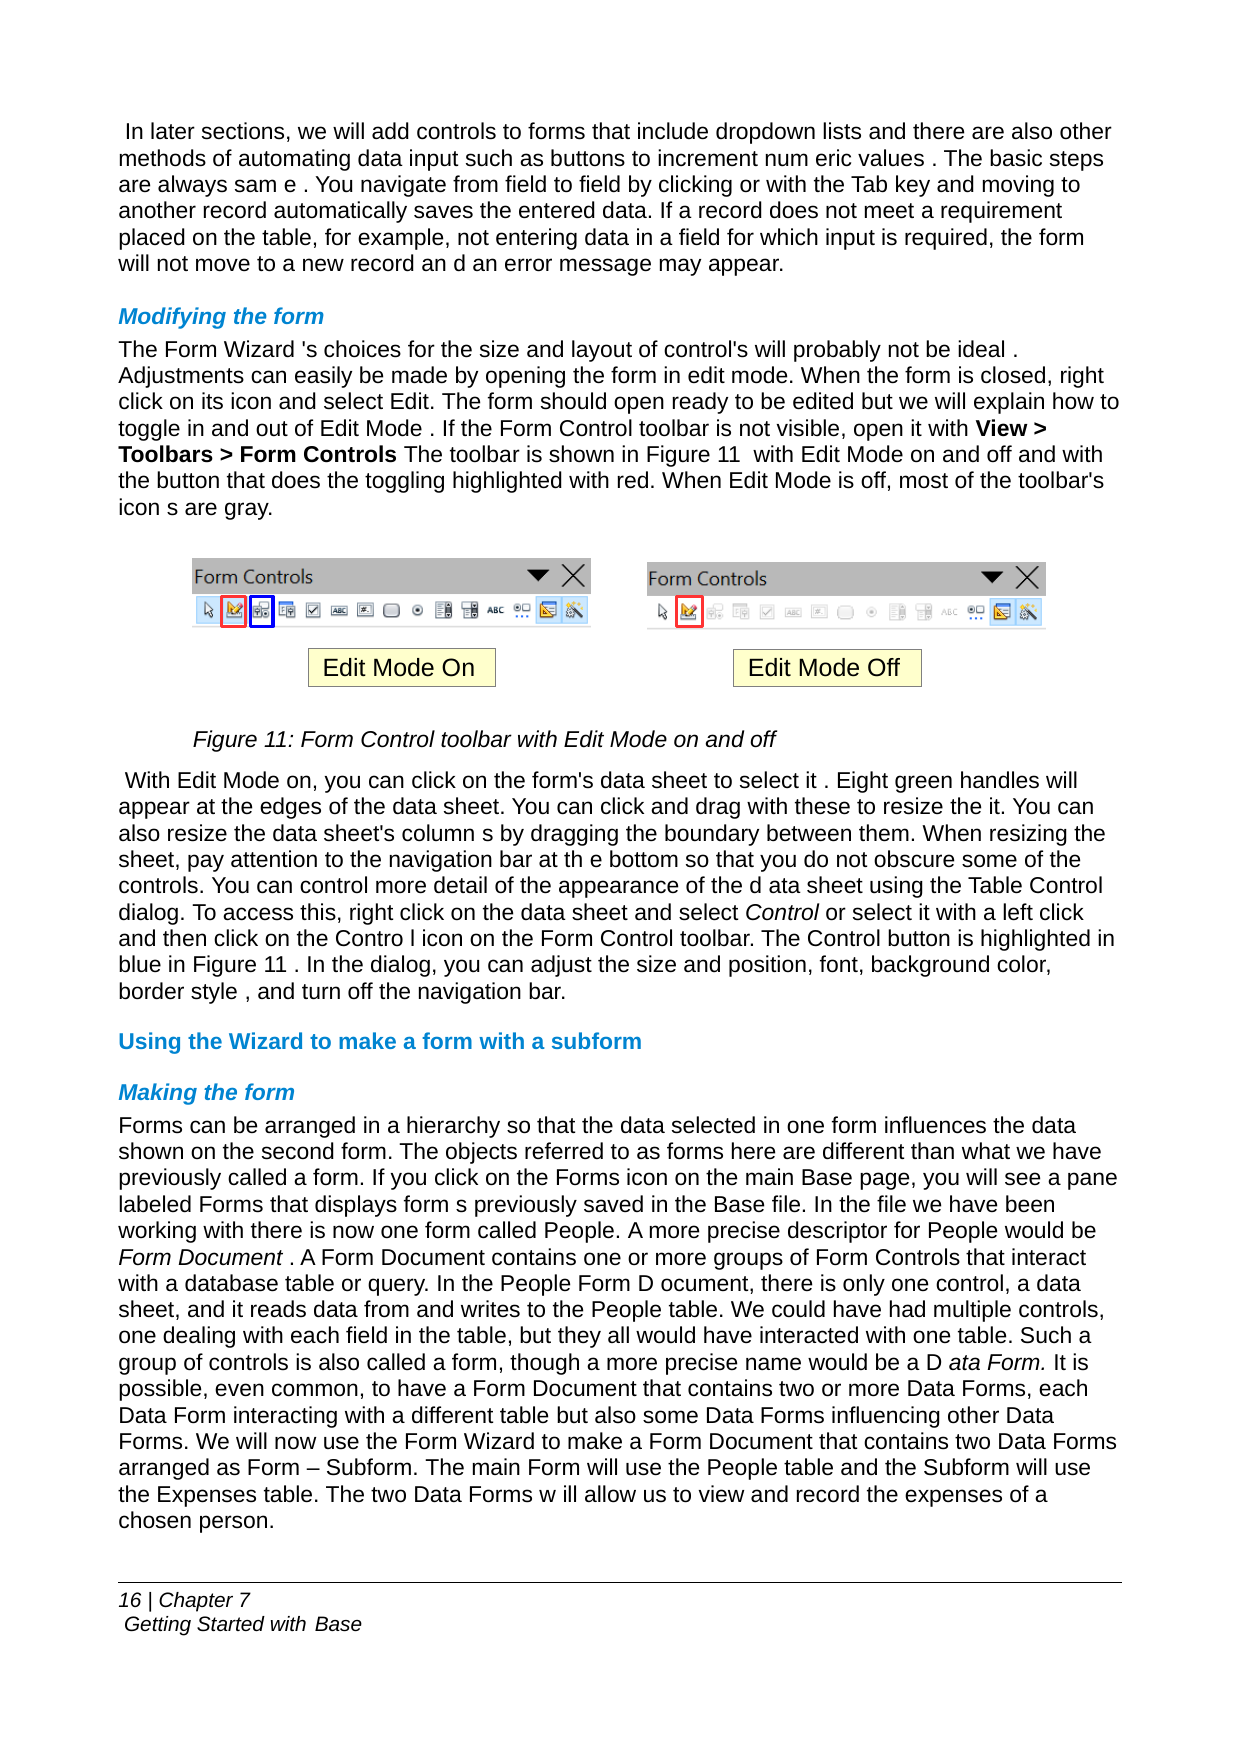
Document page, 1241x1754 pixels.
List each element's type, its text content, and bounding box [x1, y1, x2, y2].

text Forms can be arranged in a hierarchy so that the data selected in one form influences the data shown on the second form. The objects referred to as forms here are different than what we have previously called a form. If you click on the Forms icon on the main Base page, you will see a pane labeled Forms that displays form s previously saved in the Base file. In the file we have been working with there is now one form called People. A more precise descriptor for People would be Form Document . A Form Document contains one or more groups of Form Controls that interact with a database table or query. In the People Form D ocument, there is only one control, a data sheet, and it reads data from and writes to the People table. We could have had multiple controls, one dealing with each field in the table, but they all would have interacted with one table. Such a group of controls is also called a form, though a more precise name would be a D ata Form. It is possible, even common, to have a Form Document that contains two or more Data Forms, each Data Form interacting with a different table but also some Data Forms influencing other Data Forms. We will now use the Form Wizard to make a Form Document that contains two Data Forms arranged as Form – Subform. The main Form will use the People table and the Subform will use the Expenses table. The two Data Forms w ill allow us to view and record the expenses of a chosen person. [118, 1112, 1122, 1533]
text In later sections, we will add controls to forms that include dropdown lists and there are also other methods of automating data input such as buttons to increment num eric values . The basic steps are always sam e . You navigate from field to field by clicking or with the Tab key and moving to another record automatically saves the entered data. If a record does not meet a requirement placed on the table, for example, not entering data in a field for which input is required, the form will not move to a new record an d an error message may appear. [118, 118, 1122, 276]
picture [223, 598, 244, 625]
text The Form Wizard 's choices for the size and layout of control's will probably not be ideal . Adjustments can easily be made by opening the form in edit mode. When the form is closed, right click on its icon and select Edit. The form should open ready to be edited but we will explain how to toggle in and out of Edit Mode . If the Form Control toolbar is not visible, open it with View > Toolbars > Form Controls The toolbar is shown in Figure 11 with Edit Mode on and off and with the button that does the toggling highlighted with red. When Edit Mode is off, most of the toolbar's icon s are gray. [118, 336, 1122, 520]
subtitle Using the Wizard to make a form with a subform [118, 1028, 1122, 1055]
picture [252, 598, 271, 625]
subtitle Modifying the form [118, 303, 1122, 329]
text With Edit Mode on, you can click on the form's data sheet to select it . Eight green handles will appear at the edges of the data sheet. You can click and drag with these to resize the it. You can also resize the data sheet's column s by dragging the boundary between them. When resizing the sheet, pay attention to the navigation bar at th e bottom so that you do not obscure some of the controls. You can control more detail of the appearance of the d ata sheet using the Table Control dialog. To access this, right click on the data sheet and select Control or select it with a left click and then click on the Contro l icon on the Form Control toolbar. The Control button is highlighted in blue in Figure 11 . In the dialog, you can adjust the size and position, font, background color, border style , and turn off the navigation bar. [118, 533, 1122, 1004]
picture [647, 562, 1046, 630]
picture [192, 558, 591, 628]
subtitle Making the form [118, 1079, 1122, 1105]
text Figure 11: Form Control toolbar with Edit Mode on and off [193, 726, 1048, 752]
